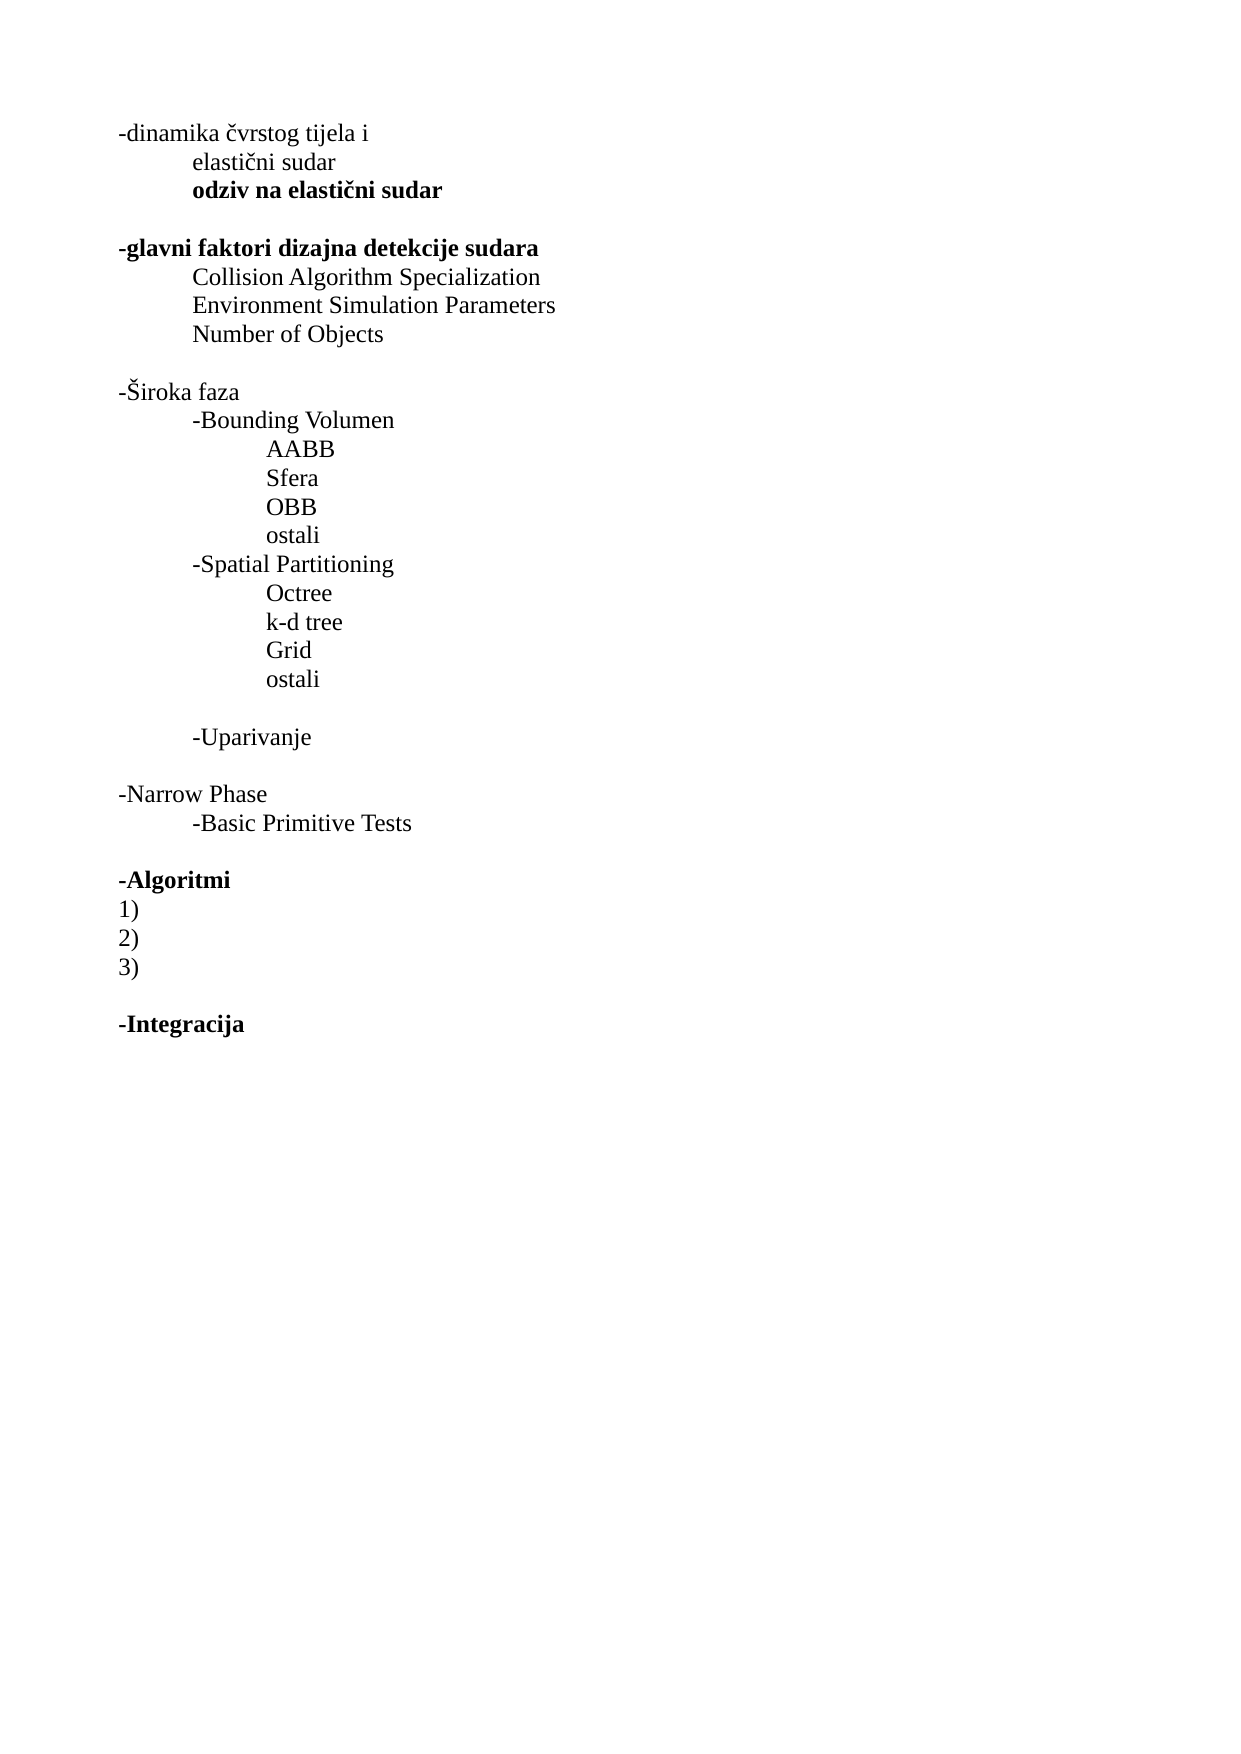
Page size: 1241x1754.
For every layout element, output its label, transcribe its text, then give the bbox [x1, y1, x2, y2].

text OBB [118, 492, 1122, 521]
text -Bounding Volumen [118, 406, 1122, 434]
text 3) [118, 952, 1122, 981]
text 2) [118, 923, 1122, 952]
text -Spatial Partitioning [118, 549, 1122, 578]
text ostali [118, 664, 1122, 693]
text -Integracija [118, 1009, 1122, 1038]
text AABB [118, 434, 1122, 463]
text -Basic Primitive Tests [118, 808, 1122, 837]
text Grid [118, 636, 1122, 664]
text Environment Simulation Parameters [118, 291, 1122, 319]
text -Narrow Phase [118, 779, 1122, 808]
text -Algoritmi [118, 866, 1122, 894]
text Octree [118, 578, 1122, 607]
text Sfera [118, 463, 1122, 492]
text -glavni faktori dizajna detekcije sudara [118, 233, 1122, 262]
text -dinamika čvrstog tijela i [118, 118, 1122, 147]
text 1) [118, 894, 1122, 923]
text -Uparivanje [118, 722, 1122, 751]
text Number of Objects [118, 319, 1122, 348]
text Collision Algorithm Specialization [118, 262, 1122, 291]
text ostali [118, 521, 1122, 549]
text k-d tree [118, 607, 1122, 636]
text odziv na elastični sudar [118, 176, 1122, 204]
text elastični sudar [118, 147, 1122, 176]
text -Široka faza [118, 377, 1122, 406]
